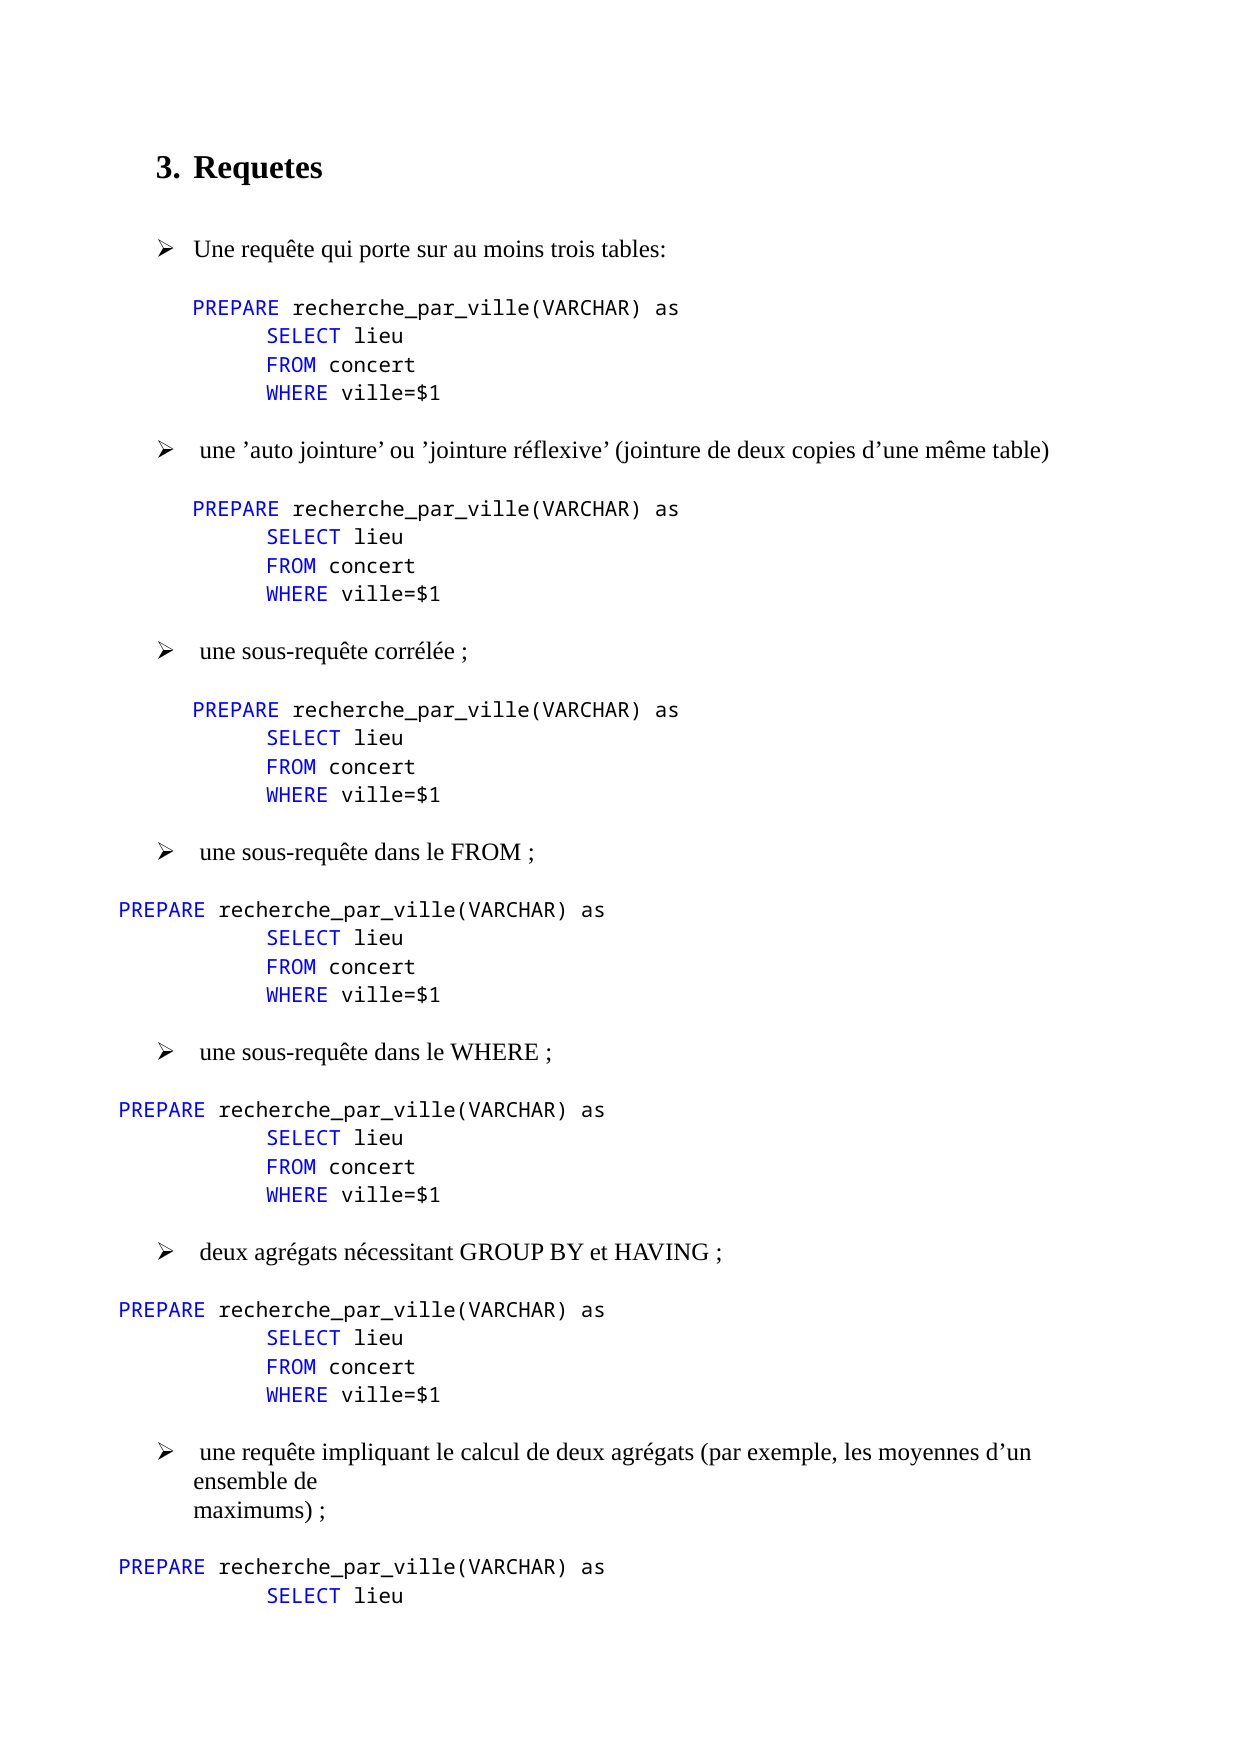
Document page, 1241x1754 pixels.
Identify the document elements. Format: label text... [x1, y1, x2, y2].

list une requête impliquant le calcul de deux agrégats (par exemple, les moyennes d’un ensemble de maximums) ; [156, 1437, 1122, 1524]
list Requetes [156, 147, 1122, 185]
list une ’auto jointure’ ou ’jointure réflexive’ (jointure de deux copies d’une même table) [156, 435, 1122, 464]
text PREPARE recherche_par_ville(VARCHAR) as SELECT lieu FROM concert WHERE ville=$1 [118, 895, 1122, 1009]
text PREPARE recherche_par_ville(VARCHAR) as SELECT lieu FROM concert WHERE ville=$1 [118, 292, 1122, 407]
text PREPARE recherche_par_ville(VARCHAR) as SELECT lieu FROM concert WHERE ville=$1 [118, 1295, 1122, 1409]
list deux agrégats nécessitant GROUP BY et HAVING ; [156, 1237, 1122, 1266]
text PREPARE recherche_par_ville(VARCHAR) as SELECT lieu FROM concert WHERE ville=$1 [118, 694, 1122, 809]
list Une requête qui porte sur au moins trois tables: [156, 234, 1122, 263]
list une sous-requête dans le FROM ; [156, 837, 1122, 866]
text PREPARE recherche_par_ville(VARCHAR) as SELECT lieu [118, 1552, 1122, 1609]
list une sous-requête corrélée ; [156, 636, 1122, 665]
text PREPARE recherche_par_ville(VARCHAR) as SELECT lieu FROM concert WHERE ville=$1 [118, 493, 1122, 608]
list une sous-requête dans le WHERE ; [156, 1037, 1122, 1066]
text PREPARE recherche_par_ville(VARCHAR) as SELECT lieu FROM concert WHERE ville=$1 [118, 1095, 1122, 1209]
